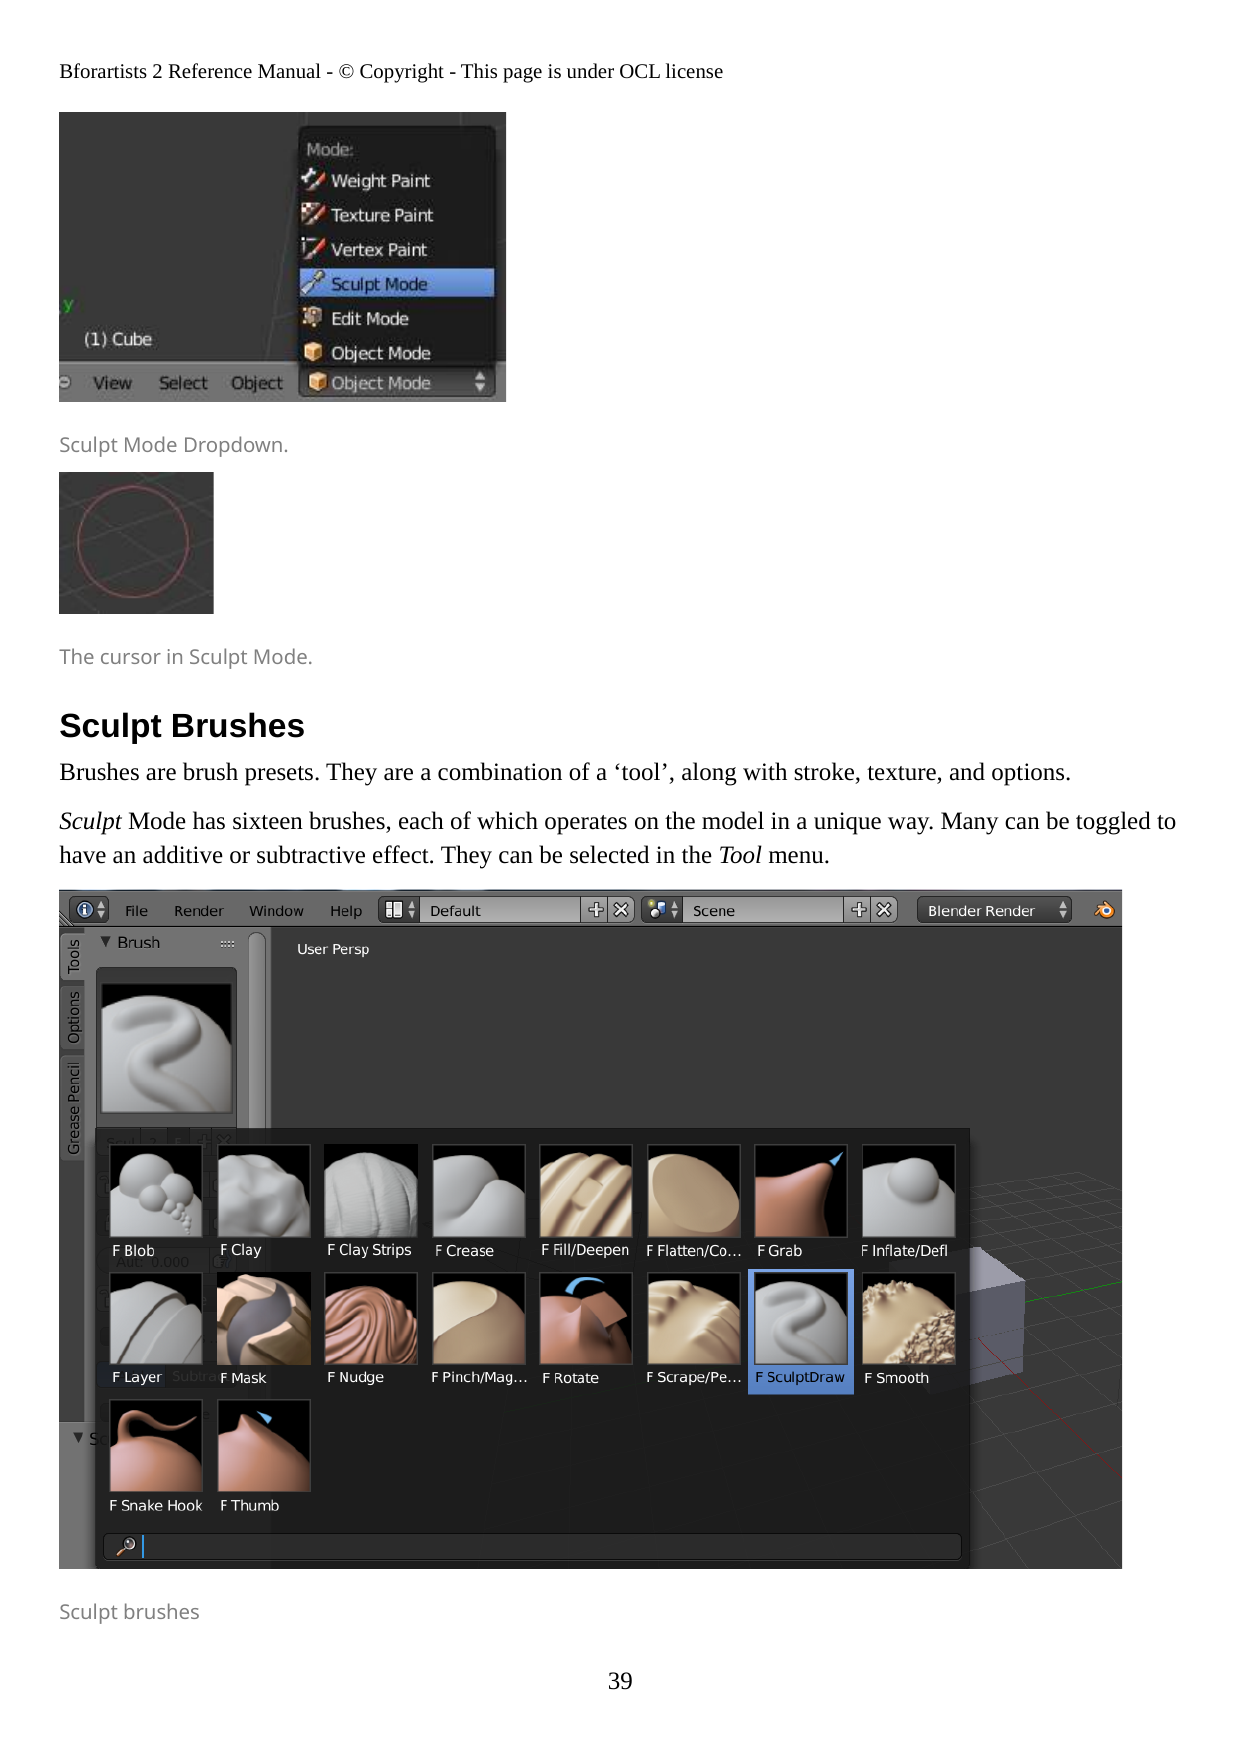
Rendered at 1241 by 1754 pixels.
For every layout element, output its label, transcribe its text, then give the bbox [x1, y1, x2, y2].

text Sculpt Mode has sixteen brushes, each of which operates on the model in a unique way. Many can be toggled to have an additive or subtractive effect. They can be selected in the Tool menu. [59, 806, 1181, 869]
picture [59, 472, 214, 614]
subtitle Sculpt Brushes [59, 706, 1181, 744]
text Sculpt brushes [59, 1594, 1181, 1626]
text The cursor in Sculpt Mode. [59, 639, 1181, 670]
text Sculpt Mode Dropdown. [59, 427, 1181, 458]
picture [59, 112, 507, 402]
picture [59, 889, 1123, 1569]
text Brushes are brush presets. They are a combination of a ‘tool’, along with stroke, texture, and options. [59, 757, 1181, 786]
